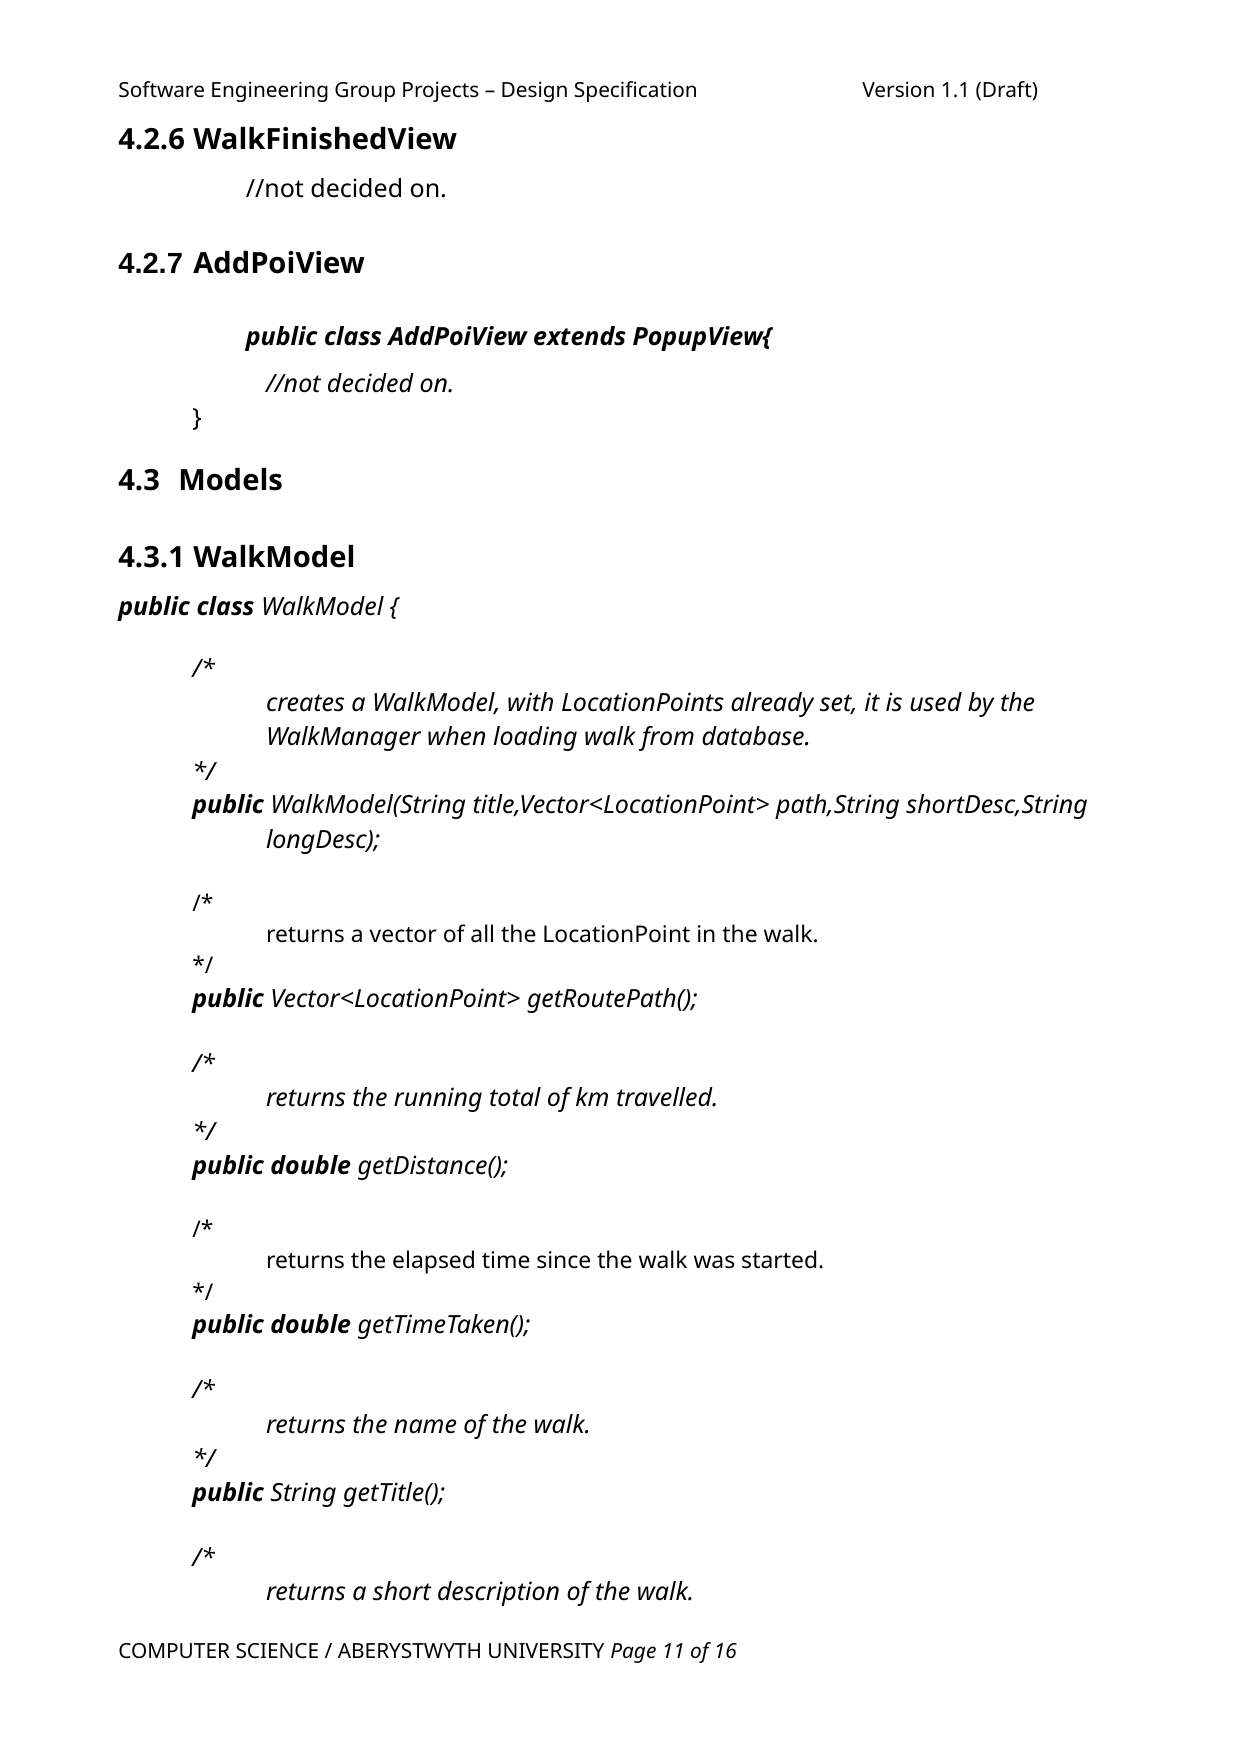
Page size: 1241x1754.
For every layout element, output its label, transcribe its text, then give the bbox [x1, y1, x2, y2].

text returns a short description of the walk. [118, 1574, 1122, 1608]
text public String getTitle(); [118, 1474, 1122, 1508]
text public double getTimeTaken(); [118, 1307, 1122, 1341]
text /* [118, 1540, 1122, 1574]
subtitle AddPoiView [118, 242, 1122, 282]
text */ [118, 949, 1122, 980]
text /* [118, 1372, 1122, 1406]
text returns the running total of km travelled. [118, 1080, 1122, 1114]
text */ [118, 753, 1122, 787]
text /* [118, 651, 1122, 685]
subtitle Models [118, 459, 1122, 498]
text creates a WalkModel, with LocationPoints already set, it is used by the WalkManager when loading walk from database. [118, 685, 1122, 753]
text //not decided on. [118, 366, 1122, 400]
text /* [118, 887, 1122, 918]
text public class WalkModel { [118, 588, 1122, 622]
text returns the elapsed time since the walk was started. [118, 1244, 1122, 1276]
list //not decided on. [193, 170, 1122, 204]
subtitle WalkFinishedView [118, 118, 1122, 158]
subtitle WalkModel [118, 536, 1122, 576]
text } [118, 400, 1122, 434]
text /* [118, 1213, 1122, 1244]
text /* [118, 1046, 1122, 1080]
text */ [118, 1114, 1122, 1148]
text public WalkModel(String title,Vector<LocationPoint> path,String shortDesc,String longDesc); [118, 787, 1122, 855]
text returns a vector of all the LocationPoint in the walk. [118, 918, 1122, 949]
text public double getDistance(); [118, 1148, 1122, 1182]
text public Vector<LocationPoint> getRoutePath(); [118, 980, 1122, 1014]
text */ [118, 1276, 1122, 1307]
text */ [118, 1440, 1122, 1474]
text returns the name of the walk. [118, 1406, 1122, 1440]
subtitle public class AddPoiView extends PopupView{ [193, 319, 1122, 353]
